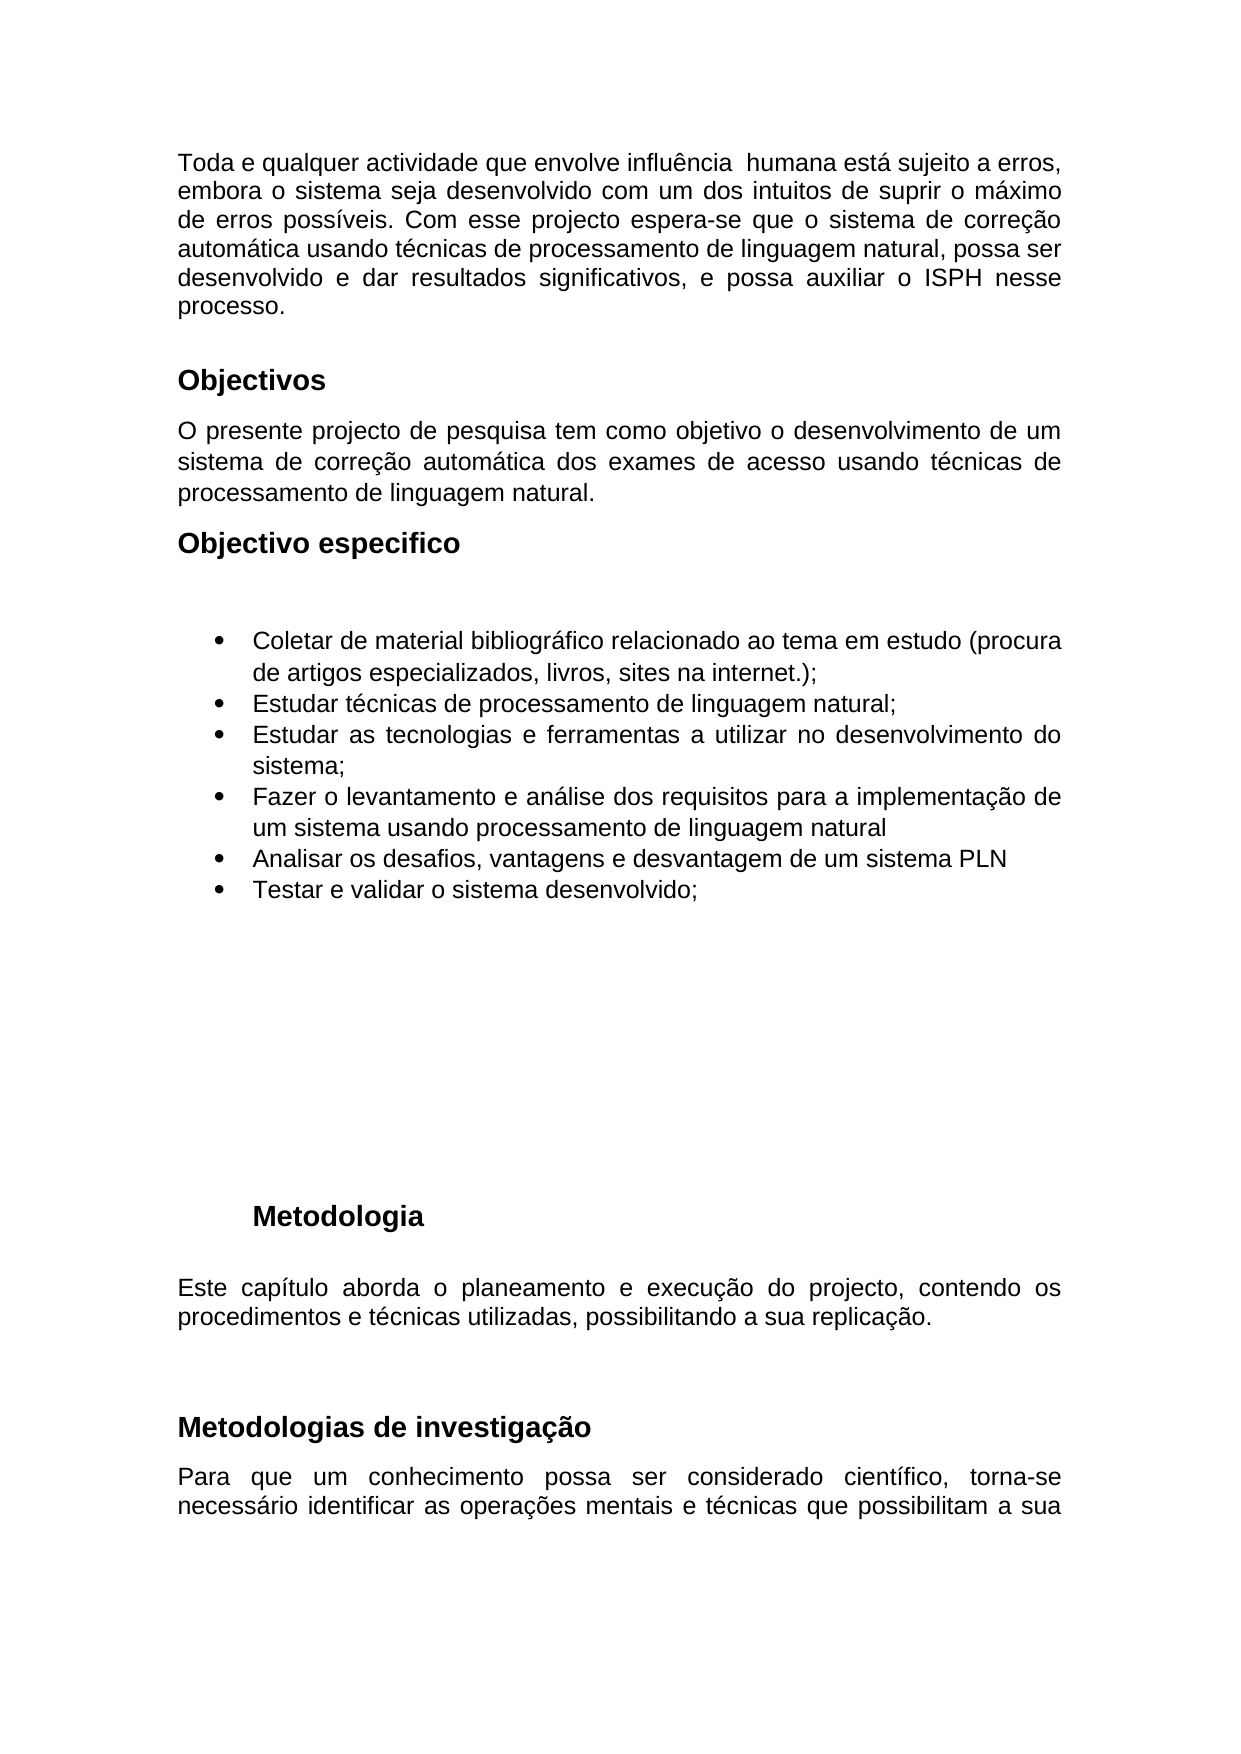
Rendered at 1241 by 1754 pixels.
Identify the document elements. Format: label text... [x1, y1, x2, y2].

text Objectivos [177, 363, 1063, 397]
text Toda e qualquer actividade que envolve influência humana está sujeito a erros, embora o sistema seja desenvolvido com um dos intuitos de suprir o máximo de erros possíveis. Com esse projecto espera-se que o sistema de correção automática usando técnicas de processamento de linguagem natural, possa ser desenvolvido e dar resultados significativos, e possa auxiliar o ISPH nesse processo. [177, 148, 1063, 320]
list Estudar as tecnologias e ferramentas a utilizar no desenvolvimento do sistema; [215, 720, 1063, 779]
list Coletar de material bibliográfico relacionado ao tema em estudo (procura de artigos especializados, livros, sites na internet.); [215, 626, 1063, 686]
list Analisar os desafios, vantagens e desvantagem de um sistema PLN [215, 844, 1063, 873]
list Metodologia [252, 1199, 1063, 1232]
text Metodologias de investigação [177, 1409, 1063, 1443]
list Fazer o levantamento e análise dos requisitos para a implementação de um sistema usando processamento de linguagem natural [215, 782, 1063, 842]
text Este capítulo aborda o planeamento e execução do projecto, contendo os procedimentos e técnicas utilizadas, possibilitando a sua replicação. [177, 1273, 1063, 1331]
text Objectivo especifico [177, 526, 1063, 559]
text O presente projecto de pesquisa tem como objetivo o desenvolvimento de um sistema de correção automática dos exames de acesso usando técnicas de processamento de linguagem natural. [177, 416, 1063, 507]
text Para que um conhecimento possa ser considerado científico, torna-se necessário identificar as operações mentais e técnicas que possibilitam a sua [177, 1462, 1063, 1520]
list Testar e validar o sistema desenvolvido; [215, 875, 1063, 904]
list Estudar técnicas de processamento de linguagem natural; [215, 688, 1063, 717]
